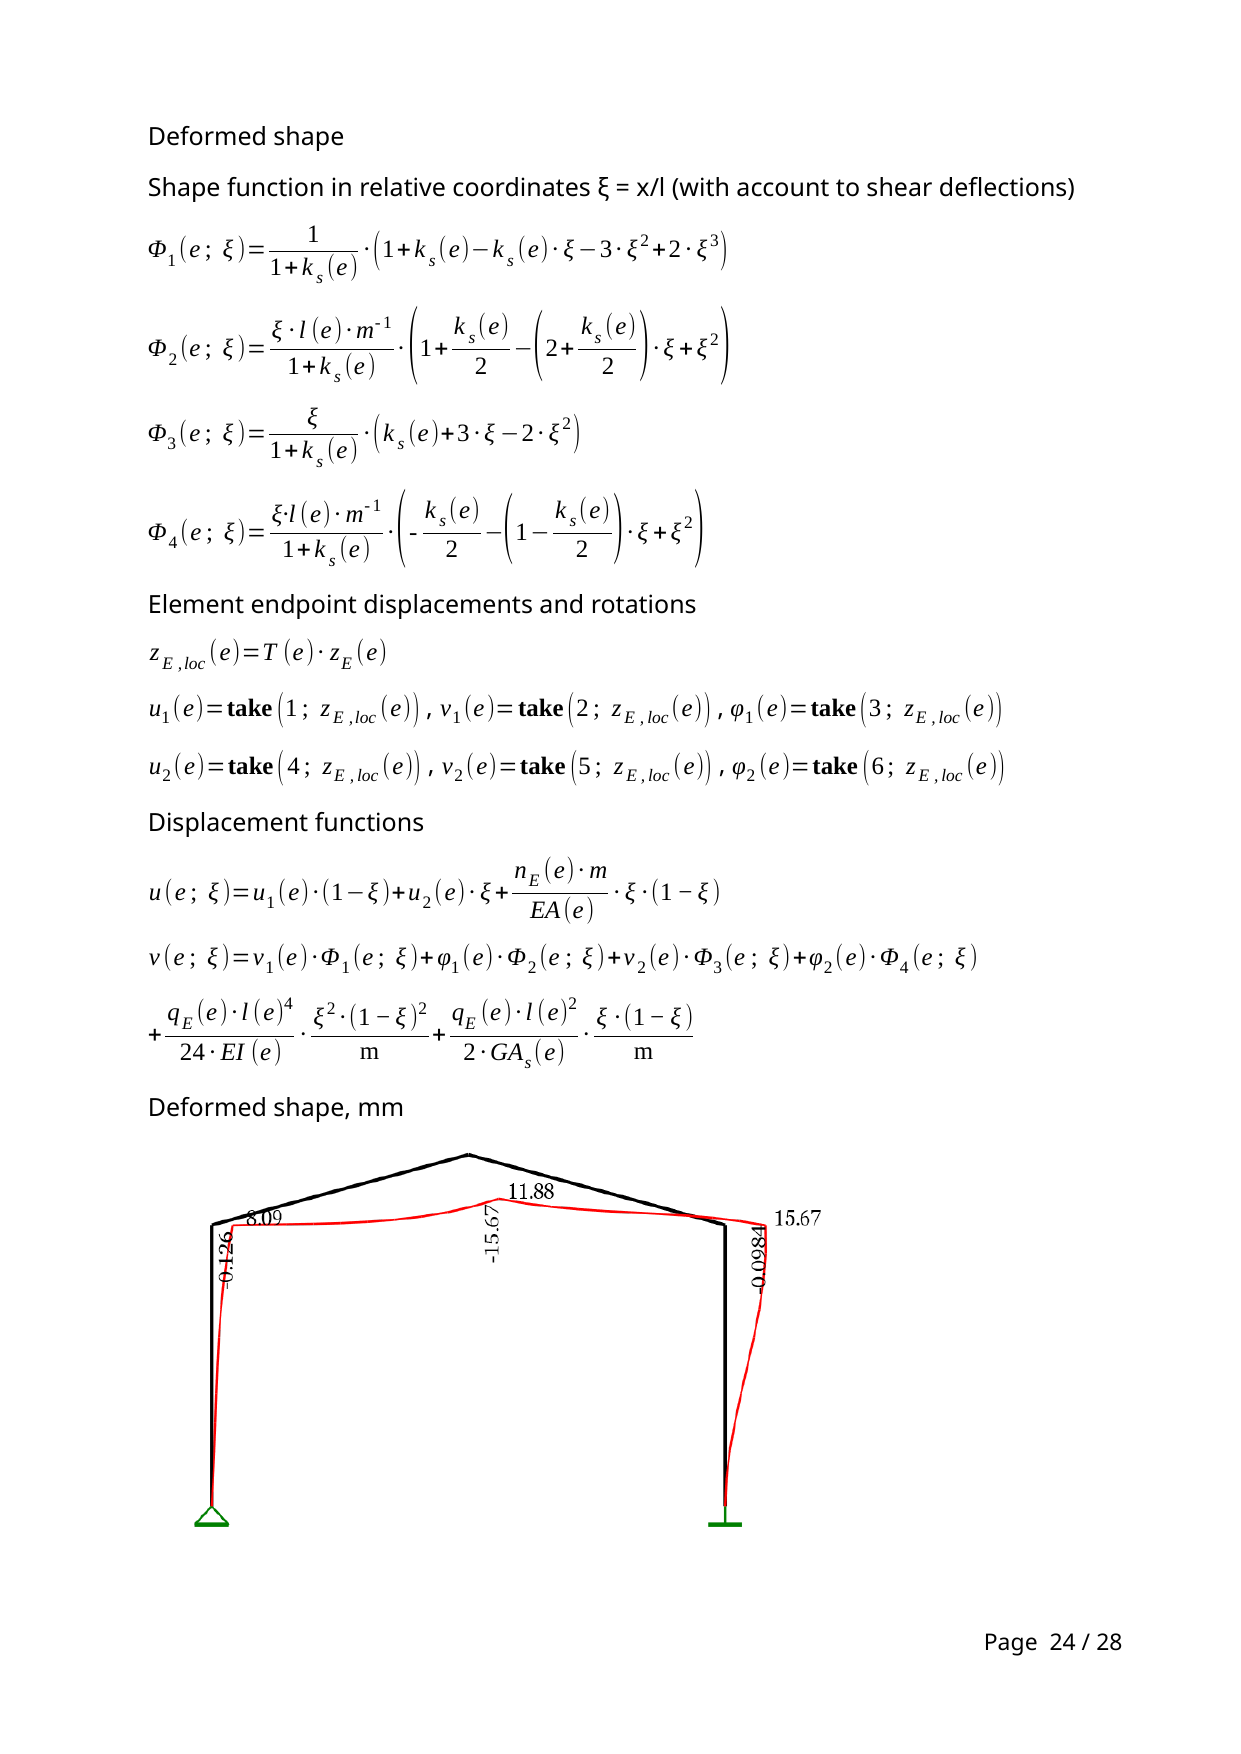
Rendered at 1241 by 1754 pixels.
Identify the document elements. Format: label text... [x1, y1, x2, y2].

picture [183, 1140, 821, 1536]
text Deformed shape [148, 118, 1122, 152]
text , , [148, 689, 1122, 730]
text Element endpoint displacements and rotations [148, 587, 1122, 621]
text , , [148, 747, 1122, 787]
text Deformed shape, mm [148, 1089, 1122, 1123]
text Shape function in relative coordinates ξ = x/l (with account to shear deflections) [148, 169, 1122, 203]
text Displacement functions [148, 804, 1122, 838]
